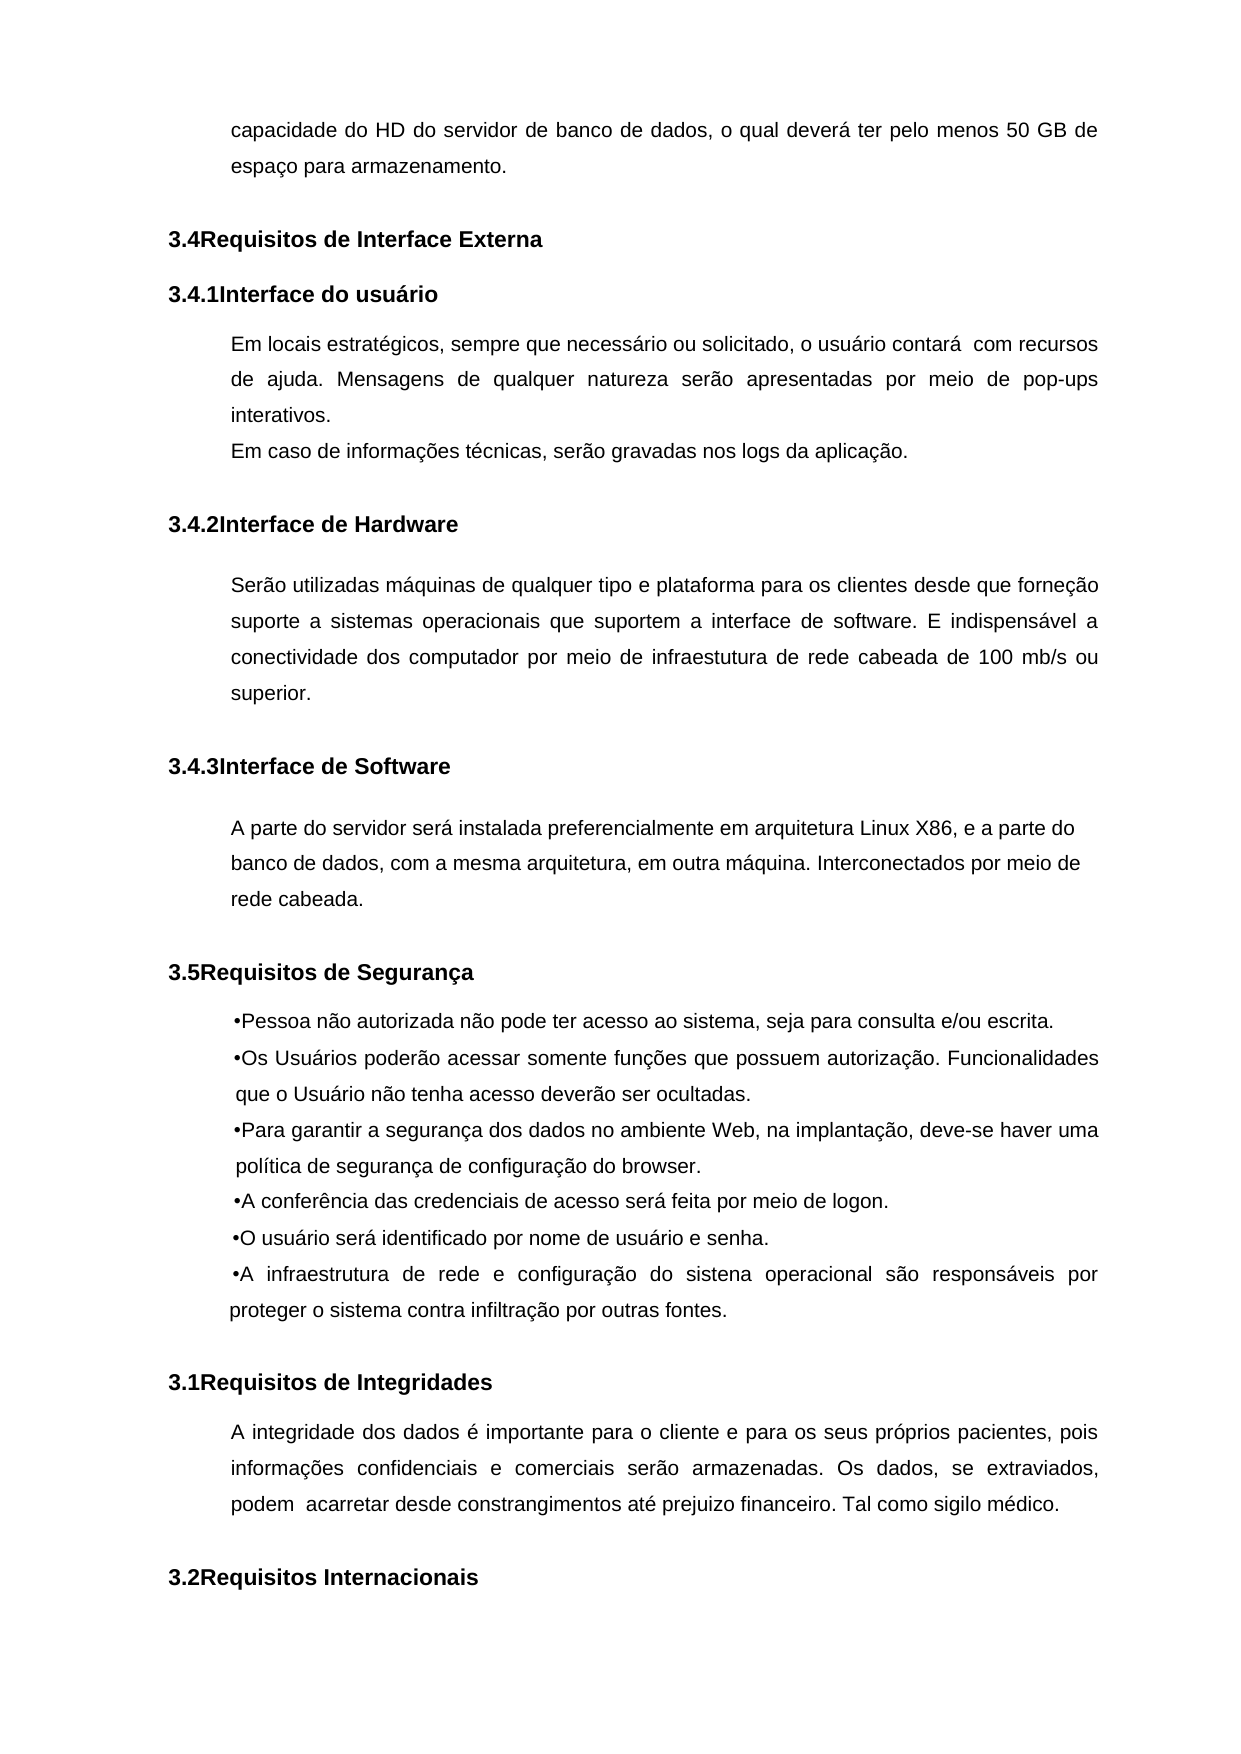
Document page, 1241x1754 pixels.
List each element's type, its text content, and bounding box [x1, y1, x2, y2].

text Em caso de informações técnicas, serão gravadas nos logs da aplicação. [231, 439, 1100, 463]
subtitle Requisitos de Integridades [168, 1369, 1100, 1396]
list O usuário será identificado por nome de usuário e senha. [229, 1225, 1100, 1249]
list Para garantir a segurança dos dados no ambiente Web, na implantação, deve-se haver uma política de segurança de configuração do browser. [234, 1117, 1100, 1177]
text A integridade dos dados é importante para o cliente e para os seus próprios pacientes, pois informações confidenciais e comerciais serão armazenadas. Os dados, se extraviados, podem acarretar desde constrangimentos até prejuizo financeiro. Tal como sigilo médico. [231, 1420, 1100, 1516]
subtitle Interface de Software [168, 753, 1100, 779]
text Em locais estratégicos, sempre que necessário ou solicitado, o usuário contará com recursos de ajuda. Mensagens de qualquer natureza serão apresentadas por meio de pop-ups interativos. [231, 331, 1100, 427]
list A conferência das credenciais de acesso será feita por meio de logon. [234, 1189, 1100, 1213]
text capacidade do HD do servidor de banco de dados, o qual deverá ter pelo menos 50 GB de espaço para armazenamento. [231, 118, 1100, 178]
list Pessoa não autorizada não pode ter acesso ao sistema, seja para consulta e/ou escrita. [234, 1009, 1100, 1033]
subtitle Requisitos Internacionais [168, 1563, 1100, 1590]
subtitle Requisitos de Segurança [168, 959, 1100, 985]
subtitle Requisitos de Interface Externa [168, 226, 1100, 252]
list A infraestrutura de rede e configuração do sistena operacional são responsáveis por proteger o sistema contra infiltração por outras fontes. [229, 1261, 1100, 1321]
subtitle Interface de Hardware [168, 511, 1100, 537]
list Os Usuários poderão acessar somente funções que possuem autorização. Funcionalidades que o Usuário não tenha acesso deverão ser ocultadas. [234, 1045, 1100, 1105]
text A parte do servidor será instalada preferencialmente em arquitetura Linux X86, e a parte do banco de dados, com a mesma arquitetura, em outra máquina. Interconectados por meio de rede cabeada. [231, 815, 1100, 911]
subtitle Interface do usuário [168, 281, 1100, 307]
text Serão utilizadas máquinas de qualquer tipo e plataforma para os clientes desde que forneção suporte a sistemas operacionais que suportem a interface de software. E indispensável a conectividade dos computador por meio de infraestutura de rede cabeada de 100 mb/s ou superior. [231, 573, 1100, 705]
